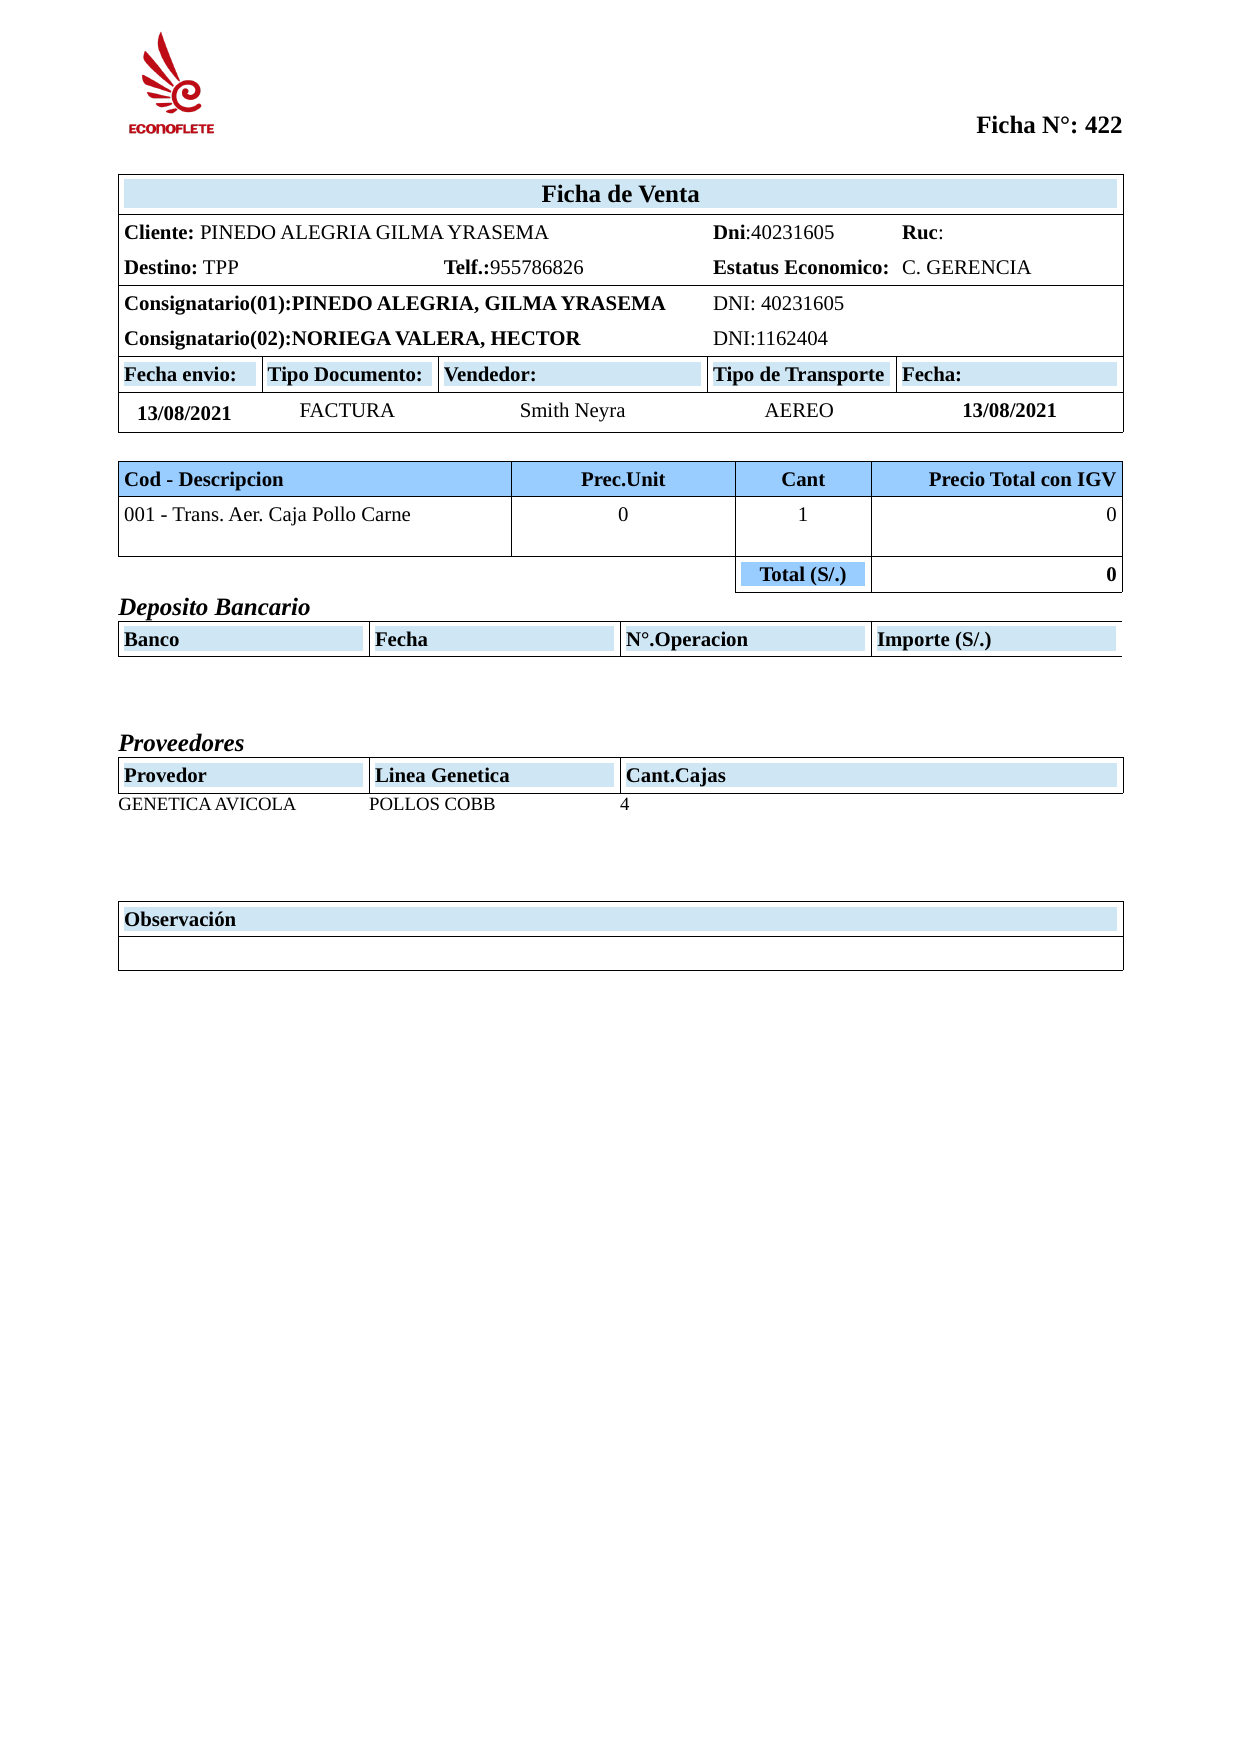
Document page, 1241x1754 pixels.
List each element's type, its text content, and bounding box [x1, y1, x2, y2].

table_cell Smith Neyra [438, 393, 707, 432]
table_header Fecha [370, 622, 620, 656]
table_header Observación [119, 902, 1123, 936]
table_cell [118, 657, 369, 680]
table_cell FACTURA [262, 393, 438, 432]
table_cell 0 [872, 557, 1122, 592]
table_header N°.Operacion [621, 622, 871, 656]
table_cell Cliente: PINEDO ALEGRIA GILMA YRASEMA [119, 215, 707, 249]
table_cell Consignatario(01):PINEDO ALEGRIA, GILMA YRASEMA [119, 286, 707, 321]
table_cell [369, 815, 620, 836]
table_header Precio Total con IGV [872, 462, 1122, 496]
table_cell Total (S/.) [736, 557, 871, 592]
table_cell [118, 879, 369, 901]
table_header Banco [119, 622, 369, 656]
table_cell [511, 557, 735, 592]
table_cell DNI:1162404 [707, 321, 1123, 356]
picture [118, 31, 225, 134]
table_cell [119, 937, 1123, 969]
table_cell [620, 815, 1123, 836]
table_cell AEREO [707, 393, 896, 432]
table_cell DNI: 40231605 [707, 286, 1123, 321]
table_cell [369, 836, 620, 858]
table_cell [118, 705, 369, 728]
table_cell [118, 815, 369, 836]
table_header Linea Genetica [370, 758, 620, 793]
table_cell [620, 680, 871, 704]
table_cell 13/08/2021 [119, 393, 262, 432]
table_cell Destino: TPP [119, 249, 438, 285]
table_cell Tipo de Transporte [708, 357, 896, 392]
table_cell POLLOS COBB [369, 794, 620, 814]
text Proveedores [118, 728, 1122, 757]
table_header Provedor [119, 758, 369, 793]
table_header Cant.Cajas [621, 758, 1123, 793]
table_cell 13/08/2021 [896, 393, 1123, 432]
text Deposito Bancario [118, 592, 1122, 621]
table_cell Fecha: [897, 357, 1123, 392]
table_cell [118, 858, 369, 879]
table_cell Fecha envio: [119, 357, 262, 392]
table_cell [369, 879, 620, 901]
table_cell Consignatario(02):NORIEGA VALERA, HECTOR [119, 321, 707, 356]
table_header Cod - Descripcion [119, 462, 511, 496]
table_cell [871, 705, 1122, 728]
table_cell [620, 879, 1123, 901]
table_cell Dni:40231605 [707, 215, 896, 249]
table_cell 0 [872, 497, 1122, 556]
table_cell Tipo Documento: [263, 357, 438, 392]
table_header Ficha de Venta [119, 175, 1123, 214]
table_cell Vendedor: [439, 357, 707, 392]
table_cell 4 [620, 794, 1123, 814]
table_cell [620, 858, 1123, 879]
table_cell [369, 705, 620, 728]
table_cell 0 [512, 497, 735, 556]
table_cell Telf.:955786826 [438, 249, 707, 285]
table_cell GENETICA AVICOLA [118, 794, 369, 814]
table_cell Estatus Economico: [707, 249, 896, 285]
table_cell [620, 657, 871, 680]
table_header Importe (S/.) [872, 622, 1122, 656]
table_cell [620, 836, 1123, 858]
table_cell [369, 657, 620, 680]
table_cell [369, 858, 620, 879]
table_header Cant [736, 462, 871, 496]
table_cell [871, 657, 1122, 680]
table_cell [369, 680, 620, 704]
table_cell [118, 557, 511, 592]
table_header Prec.Unit [512, 462, 735, 496]
table_cell 001 - Trans. Aer. Caja Pollo Carne [119, 497, 511, 556]
table_cell Ruc: [896, 215, 1123, 249]
table_cell [118, 680, 369, 704]
table_cell [620, 705, 871, 728]
table_cell [871, 680, 1122, 704]
table_cell C. GERENCIA [896, 249, 1123, 285]
table_cell [118, 836, 369, 858]
table_cell 1 [736, 497, 871, 556]
